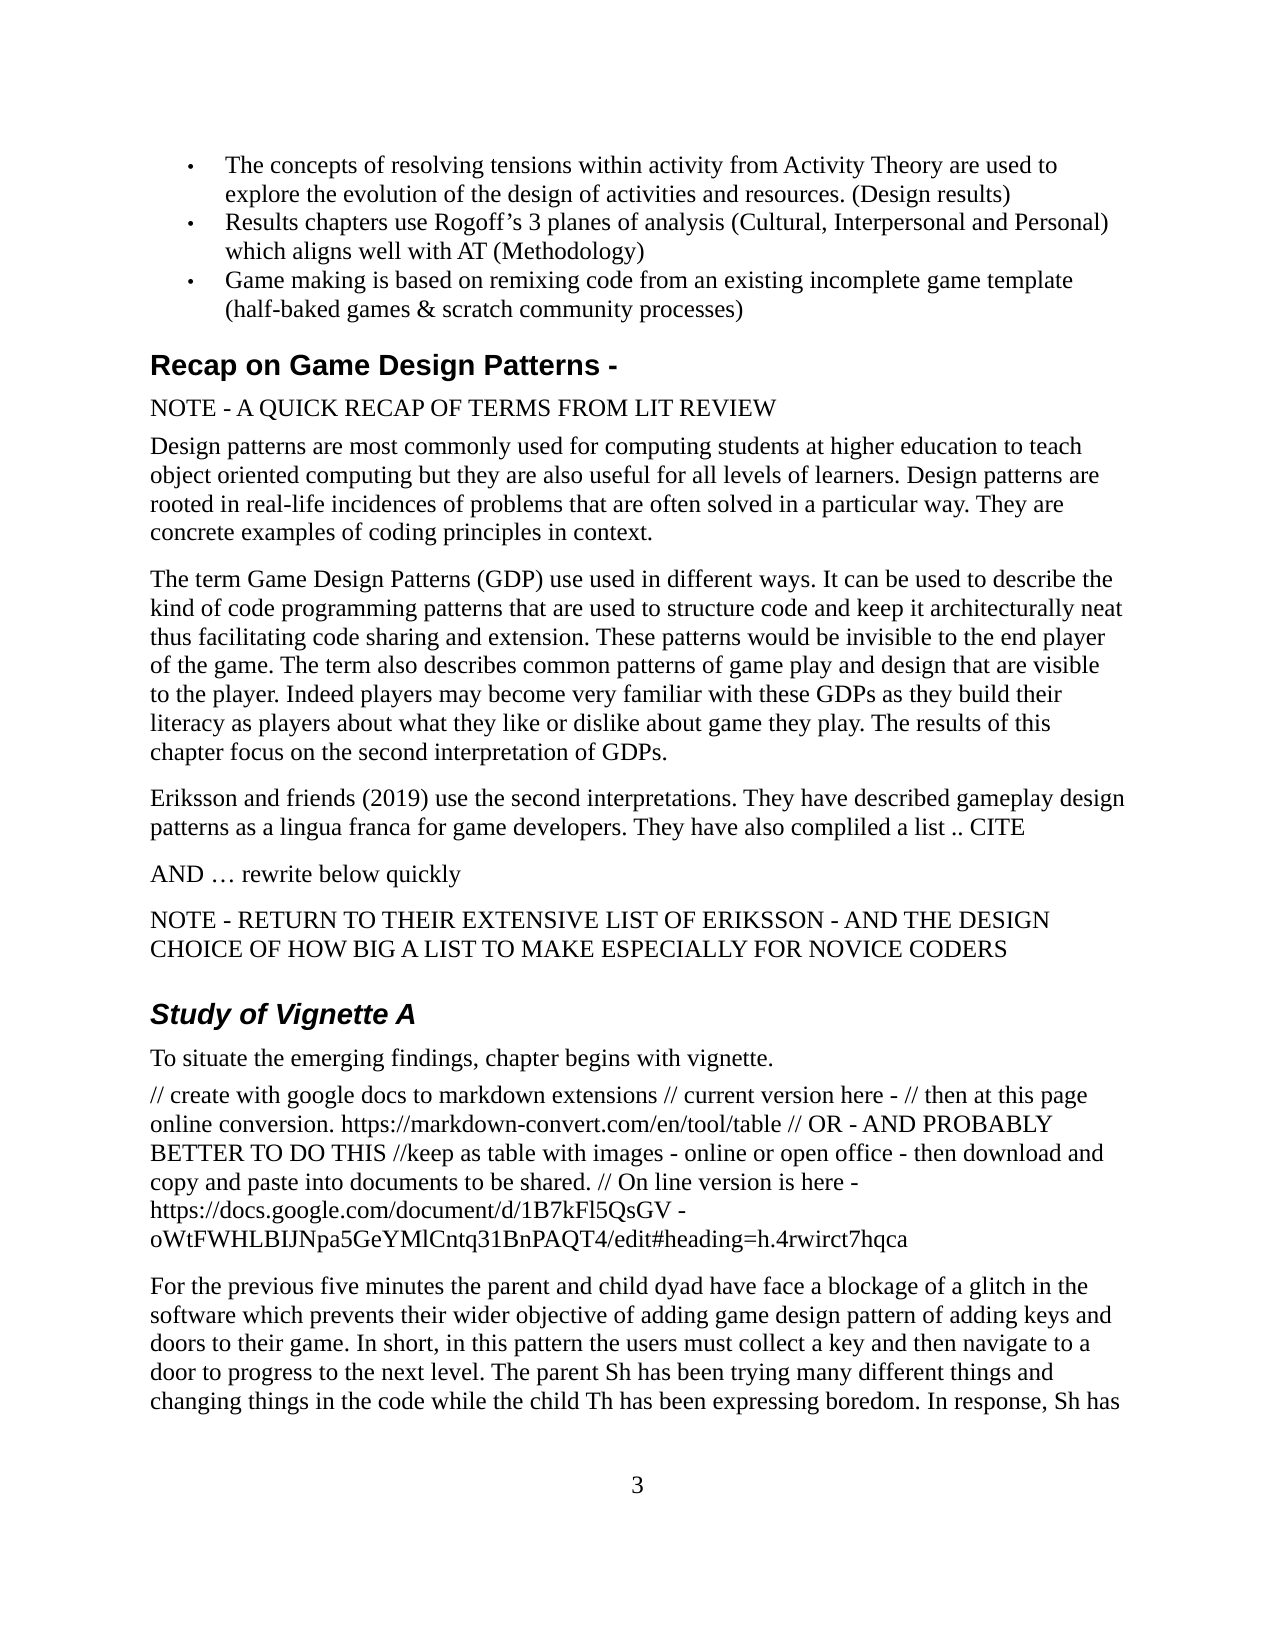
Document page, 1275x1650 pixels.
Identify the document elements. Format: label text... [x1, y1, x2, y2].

text // create with google docs to markdown extensions // current version here - // then at this page online conversion. https://markdown-convert.com/en/tool/table // OR - AND PROBABLY BETTER TO DO THIS //keep as table with images - online or open office - then download and copy and paste into documents to be shared. // On line version is here - https://docs.google.com/document/d/1B7kFl5QsGV -oWtFWHLBIJNpa5GeYMlCntq31BnPAQT4/edit#heading=h.4rwirct7hqca [150, 1081, 1125, 1253]
list Game making is based on remixing code from an existing incomplete game template (half-baked games & scratch community processes) [187, 265, 1125, 322]
text AND … rewrite below quickly [150, 859, 1125, 887]
subtitle Study of Vignette A [150, 997, 1125, 1030]
list The concepts of resolving tensions within activity from Activity Theory are used to explore the evolution of the design of activities and resources. (Design results) [187, 150, 1125, 207]
text NOTE - A QUICK RECAP OF TERMS FROM LIT REVIEW [150, 393, 1125, 422]
text The term Game Design Patterns (GDP) use used in different ways. It can be used to describe the kind of code programming patterns that are used to structure code and keep it architecturally neat thus facilitating code sharing and extension. These patterns would be invisible to the end player of the game. The term also describes common patterns of game play and design that are visible to the player. Indeed players may become very familiar with these GDPs as they build their literacy as players about what they like or dislike about game they play. The results of this chapter focus on the second interpretation of GDPs. [150, 564, 1125, 765]
text Eriksson and friends (2019) use the second interpretations. They have described gameplay design patterns as a lingua franca for game developers. They have also compliled a list .. CITE [150, 783, 1125, 841]
list Results chapters use Rogoff’s 3 planes of analysis (Cultural, Interpersonal and Personal) which aligns well with AT (Methodology) [187, 207, 1125, 265]
text Design patterns are most commonly used for computing students at higher education to teach object oriented computing but they are also useful for all levels of learners. Design patterns are rooted in real-life incidences of problems that are often solved in a particular way. They are concrete examples of coding principles in context. [150, 431, 1125, 546]
text To situate the emerging findings, chapter begins with vignette. [150, 1043, 1125, 1072]
text For the previous five minutes the parent and child dyad have face a blockage of a glitch in the software which prevents their wider objective of adding game design pattern of adding keys and doors to their game. In short, in this pattern the users must collect a key and then navigate to a door to progress to the next level. The parent Sh has been trying many different things and changing things in the code while the child Th has been expressing boredom. In response, Sh has [150, 1271, 1125, 1415]
subtitle Recap on Game Design Patterns - [150, 347, 1125, 381]
text NOTE - RETURN TO THEIR EXTENSIVE LIST OF ERIKSSON - AND THE DESIGN CHOICE OF HOW BIG A LIST TO MAKE ESPECIALLY FOR NOVICE CODERS [150, 905, 1125, 963]
